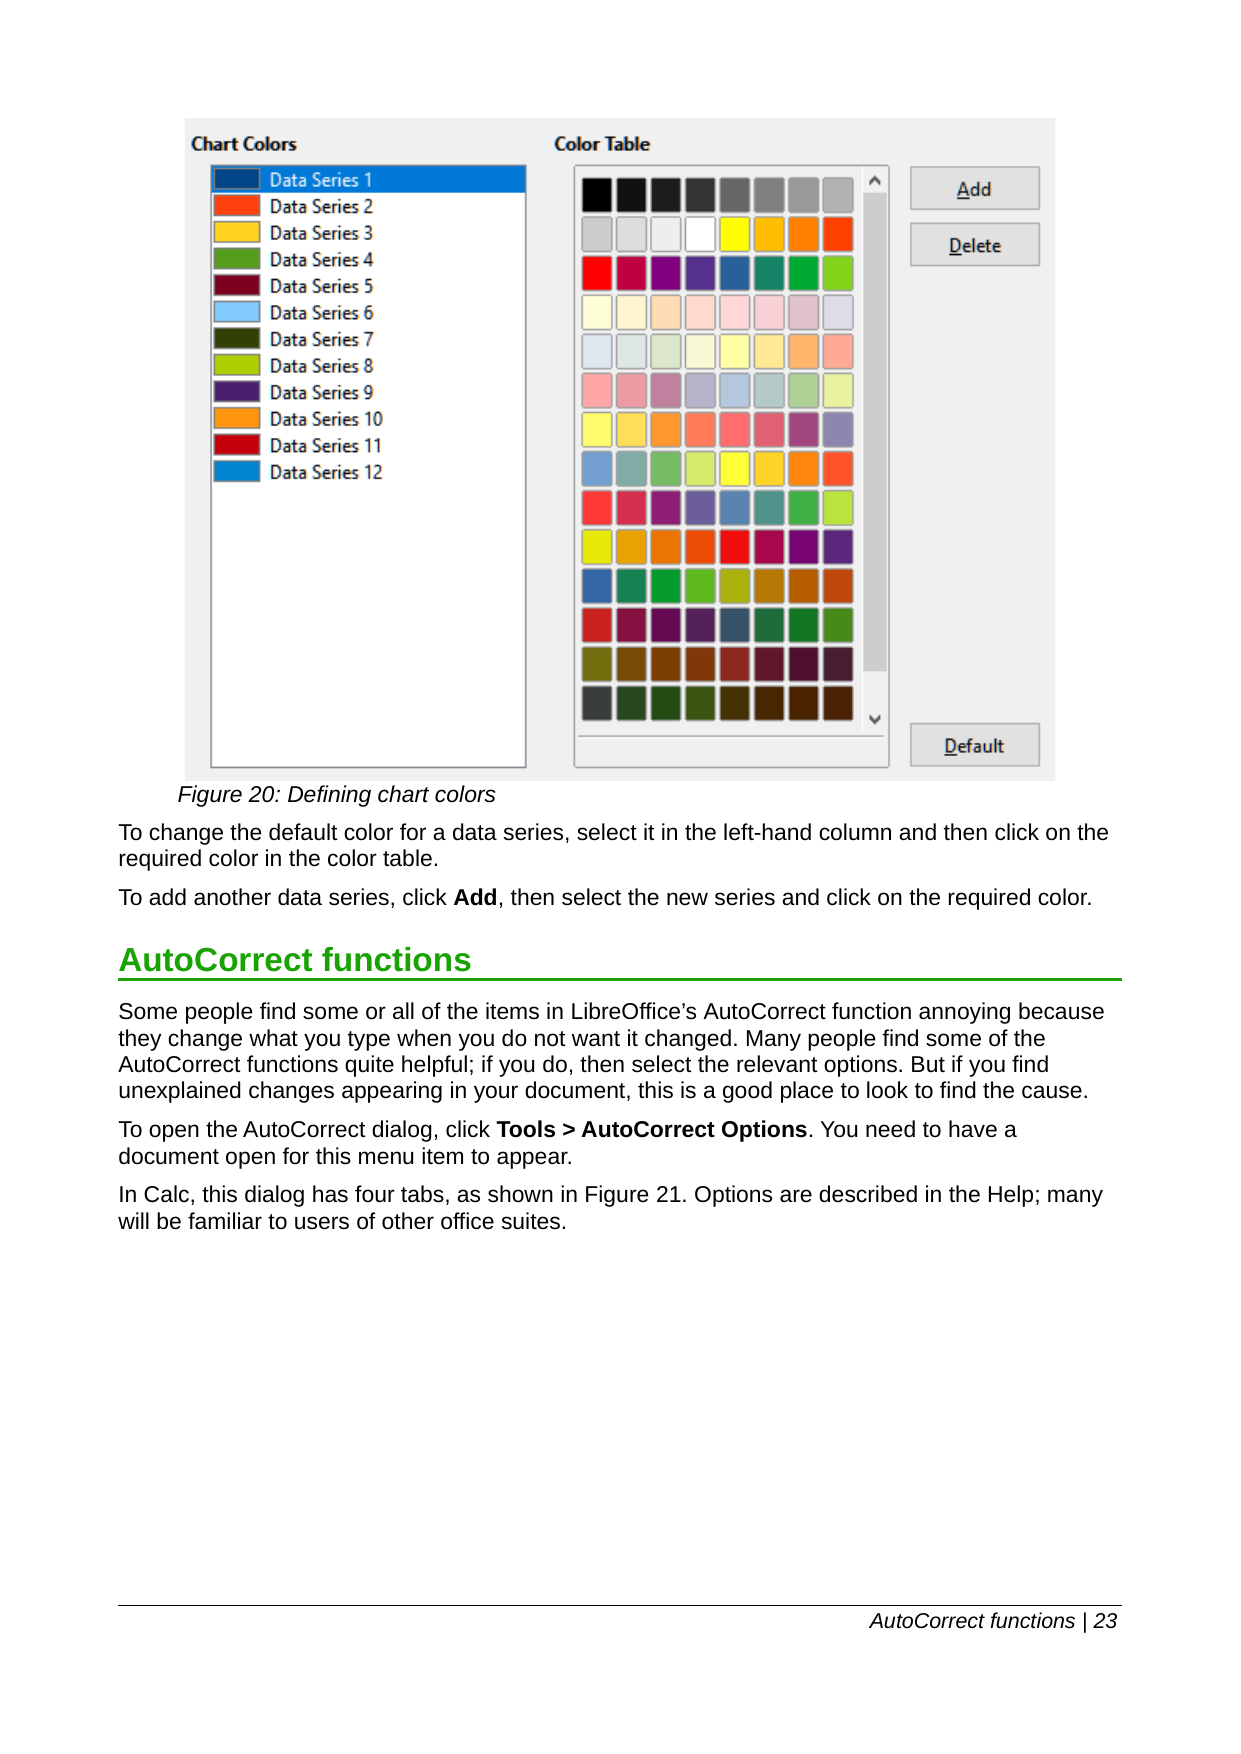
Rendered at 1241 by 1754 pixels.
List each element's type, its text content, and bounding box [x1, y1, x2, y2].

text To add another data series, click Add, then select the new series and click on the required color. [118, 884, 1122, 911]
text Some people find some or all of the items in LibreOffice’s AutoCorrect function annoying because they change what you type when you do not want it changed. Many people find some of the AutoCorrect functions quite helpful; if you do, then select the relevant options. But if you find unexplained changes appearing in your document, this is a good place to look to find the cause. [118, 998, 1122, 1104]
text Figure 20: Defining chart colors [177, 118, 1063, 807]
subtitle AutoCorrect functions [118, 940, 1122, 978]
text To open the AutoCorrect dialog, click Tools > AutoCorrect Options. You need to have a document open for this menu item to appear. [118, 1116, 1122, 1169]
text In Calc, this dialog has four tabs, as shown in Figure 21. Options are described in the Help; many will be familiar to users of other office suites. [118, 1181, 1122, 1234]
picture [184, 118, 1056, 781]
text To change the default color for a data series, select it in the left-hand column and then click on the required color in the color table. [118, 819, 1122, 872]
